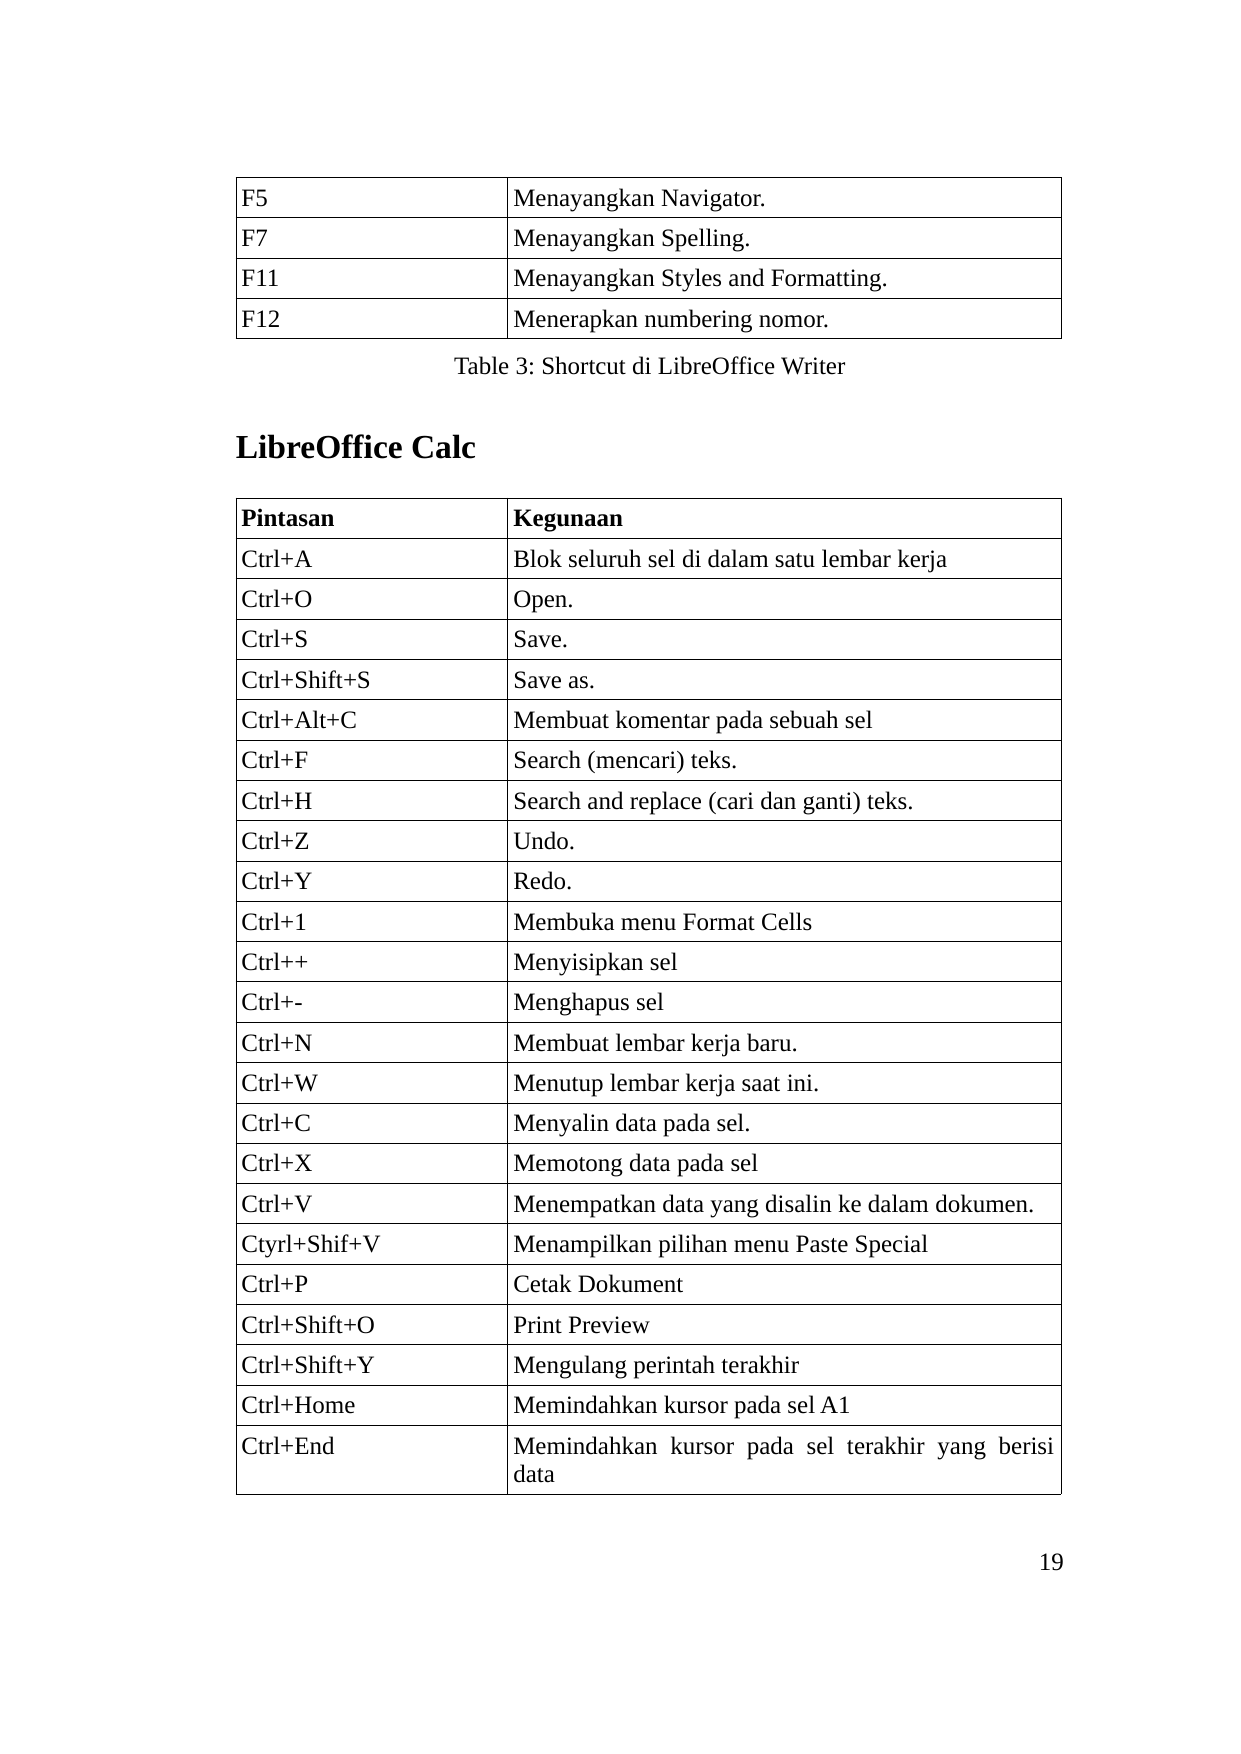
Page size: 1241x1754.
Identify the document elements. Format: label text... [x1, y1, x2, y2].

table_cell Cetak Dokument [508, 1265, 1061, 1304]
table_cell Save. [508, 620, 1061, 659]
table_cell Mengulang perintah terakhir [508, 1345, 1061, 1384]
table_cell Ctrl+O [237, 579, 507, 619]
table_cell Menempatkan data yang disalin ke dalam dokumen. [508, 1184, 1061, 1223]
table_cell Ctrl+Alt+C [237, 700, 507, 739]
table_cell Memindahkan kursor pada sel A1 [508, 1386, 1061, 1425]
table_cell Ctrl+F [237, 741, 507, 780]
table_cell Menayangkan Spelling. [508, 218, 1061, 258]
table_cell Ctrl+P [237, 1265, 507, 1304]
table_header Kegunaan [508, 499, 1061, 538]
table_cell Menayangkan Navigator. [508, 178, 1061, 217]
table_cell Search and replace (cari dan ganti) teks. [508, 781, 1061, 820]
table_cell Blok seluruh sel di dalam satu lembar kerja [508, 539, 1061, 578]
table_cell Ctrl+Home [237, 1386, 507, 1425]
table_cell Memotong data pada sel [508, 1144, 1061, 1183]
table_cell Menerapkan numbering nomor. [508, 299, 1061, 338]
table_cell F12 [237, 299, 507, 338]
table_cell F5 [237, 178, 507, 217]
table_cell Ctrl+Y [237, 862, 507, 901]
table_cell Ctrl+W [237, 1063, 507, 1102]
table_cell Membuat lembar kerja baru. [508, 1023, 1061, 1062]
table_cell Membuat komentar pada sebuah sel [508, 700, 1061, 739]
text Table 3: Shortcut di LibreOffice Writer [236, 351, 1063, 379]
table_cell Menampilkan pilihan menu Paste Special [508, 1224, 1061, 1264]
table_cell Ctrl+N [237, 1023, 507, 1062]
table_cell Ctrl+C [237, 1104, 507, 1143]
table_cell Ctrl+A [237, 539, 507, 578]
table_cell Ctrl+- [237, 982, 507, 1022]
table_cell Menghapus sel [508, 982, 1061, 1022]
table_cell Ctyrl+Shif+V [237, 1224, 507, 1264]
table_cell Menyalin data pada sel. [508, 1104, 1061, 1143]
table_cell Search (mencari) teks. [508, 741, 1061, 780]
table_header Pintasan [237, 499, 507, 538]
subtitle LibreOffice Calc [236, 427, 1063, 466]
table_cell Ctrl+X [237, 1144, 507, 1183]
table_cell Open. [508, 579, 1061, 619]
table_cell Ctrl+H [237, 781, 507, 820]
table_cell Ctrl+S [237, 620, 507, 659]
table_cell Print Preview [508, 1305, 1061, 1344]
table_cell Ctrl+V [237, 1184, 507, 1223]
table_cell Ctrl++ [237, 942, 507, 981]
table_cell Ctrl+1 [237, 902, 507, 941]
table_cell Menayangkan Styles and Formatting. [508, 259, 1061, 298]
table_cell Ctrl+Shift+S [237, 660, 507, 699]
table_cell F11 [237, 259, 507, 298]
table_cell Memindahkan kursor pada sel terakhir yang berisi data [508, 1426, 1061, 1494]
table_cell Redo. [508, 862, 1061, 901]
table_cell Save as. [508, 660, 1061, 699]
table_cell Undo. [508, 821, 1061, 861]
table_cell Menyisipkan sel [508, 942, 1061, 981]
table_cell Ctrl+End [237, 1426, 507, 1494]
table_cell F7 [237, 218, 507, 258]
table_cell Menutup lembar kerja saat ini. [508, 1063, 1061, 1102]
table_cell Ctrl+Shift+O [237, 1305, 507, 1344]
table_cell Ctrl+Z [237, 821, 507, 861]
table_cell Ctrl+Shift+Y [237, 1345, 507, 1384]
table_cell Membuka menu Format Cells [508, 902, 1061, 941]
